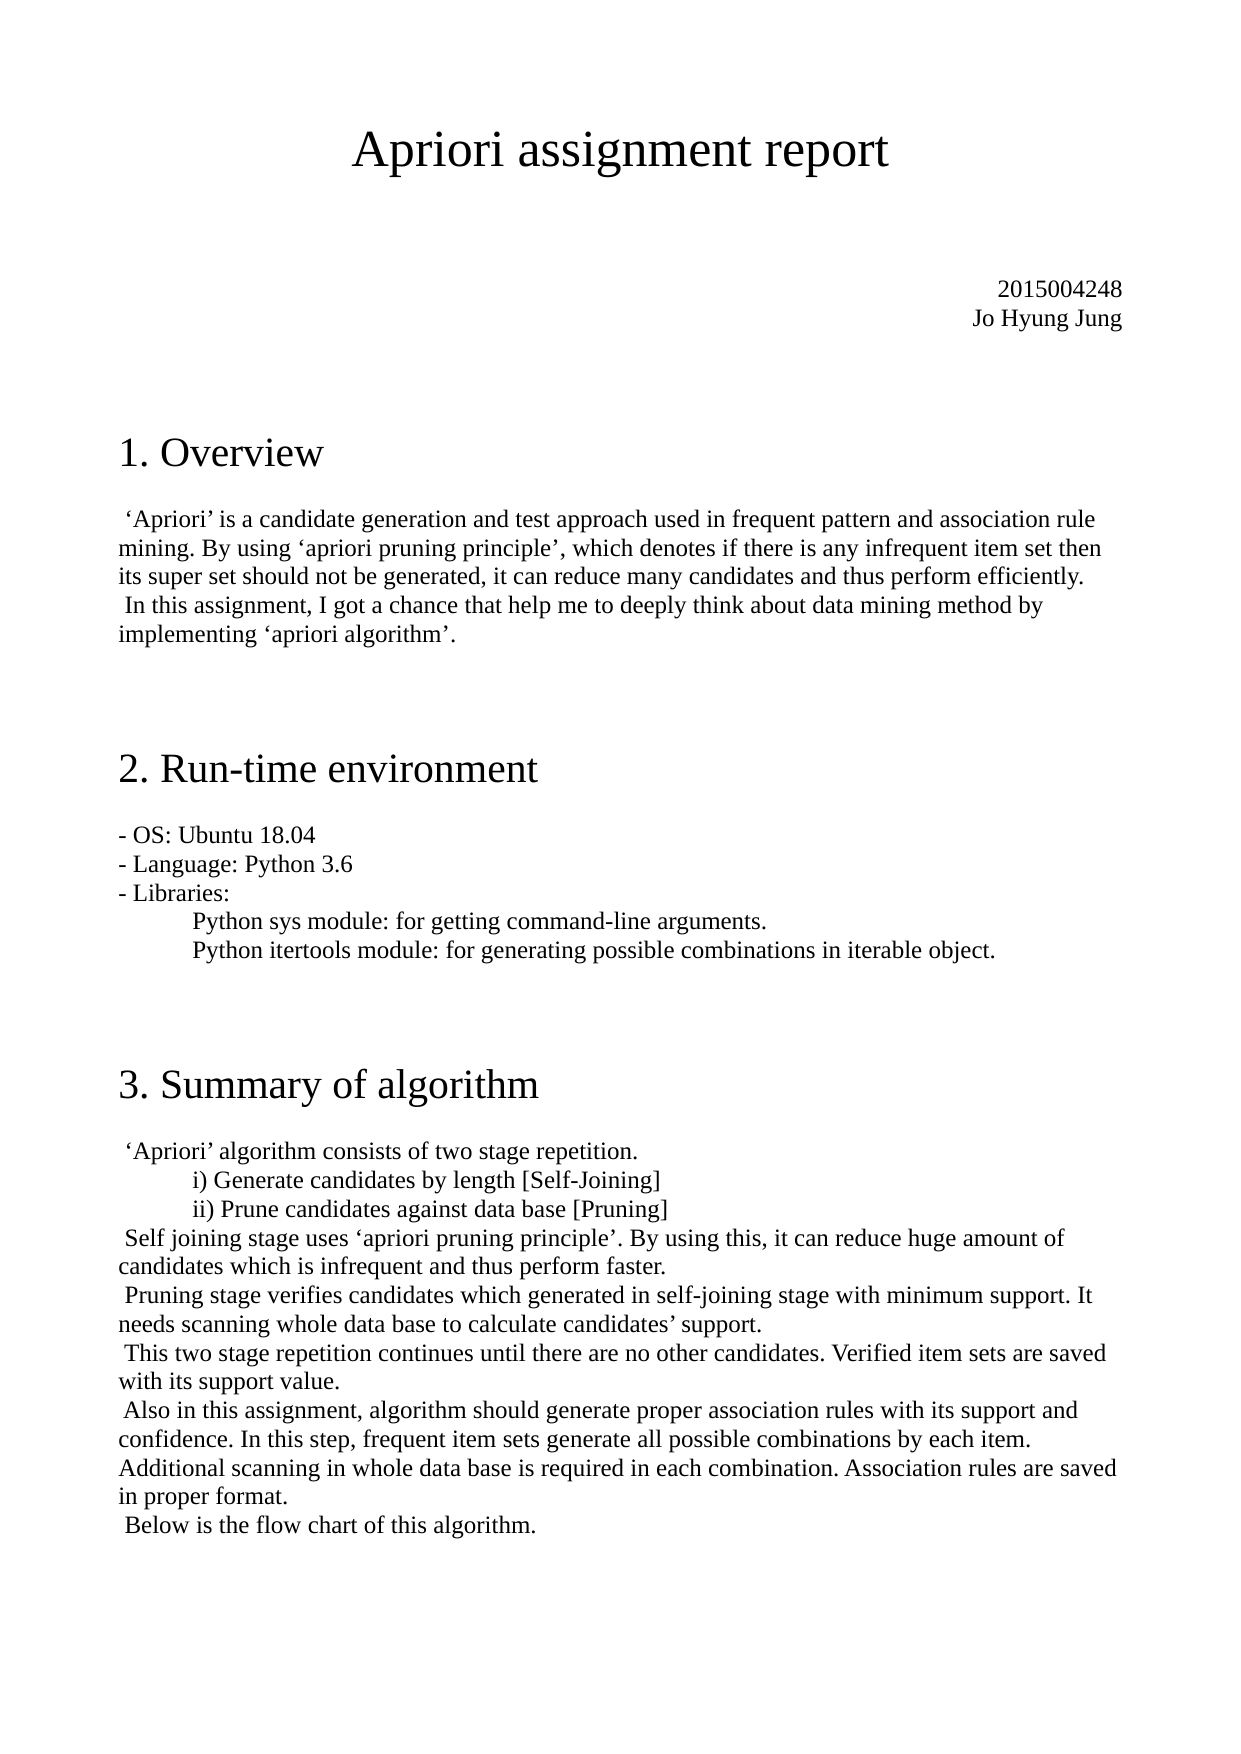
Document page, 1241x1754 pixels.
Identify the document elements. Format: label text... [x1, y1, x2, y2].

text Apriori assignment report [118, 118, 1122, 178]
text ii) Prune candidates against data base [Pruning] [118, 1194, 1122, 1223]
text 3. Summary of algorithm [118, 1060, 1122, 1108]
text Jo Hyung Jung [118, 303, 1122, 331]
text - Libraries: [118, 878, 1122, 906]
text In this assignment, I got a chance that help me to deeply think about data mining method by implementing ‘apriori algorithm’. [118, 590, 1122, 648]
text 1. Overview [118, 427, 1122, 475]
text Python itertools module: for generating possible combinations in iterable object. [118, 935, 1122, 964]
text Also in this assignment, algorithm should generate proper association rules with its support and confidence. In this step, frequent item sets generate all possible combinations by each item. Additional scanning in whole data base is required in each combination. Association rules are saved in proper format. [118, 1395, 1122, 1510]
text Pruning stage verifies candidates which generated in self-joining stage with minimum support. It needs scanning whole data base to calculate candidates’ support. [118, 1280, 1122, 1338]
text 2. Run-time environment [118, 743, 1122, 791]
text This two stage repetition continues until there are no other candidates. Verified item sets are saved with its support value. [118, 1338, 1122, 1395]
text 2015004248 [118, 274, 1122, 303]
text Below is the flow chart of this algorithm. [118, 1510, 1122, 1539]
text i) Generate candidates by length [Self-Joining] [118, 1165, 1122, 1194]
text ‘Apriori’ is a candidate generation and test approach used in frequent pattern and association rule mining. By using ‘apriori pruning principle’, which denotes if there is any infrequent item set then its super set should not be generated, it can reduce many candidates and thus perform efficiently. [118, 504, 1122, 590]
text Python sys module: for getting command-line arguments. [118, 906, 1122, 935]
text Self joining stage uses ‘apriori pruning principle’. By using this, it can reduce huge amount of candidates which is infrequent and thus perform faster. [118, 1223, 1122, 1280]
text - OS: Ubuntu 18.04 [118, 820, 1122, 849]
text ‘Apriori’ algorithm consists of two stage repetition. [118, 1136, 1122, 1165]
text - Language: Python 3.6 [118, 849, 1122, 878]
